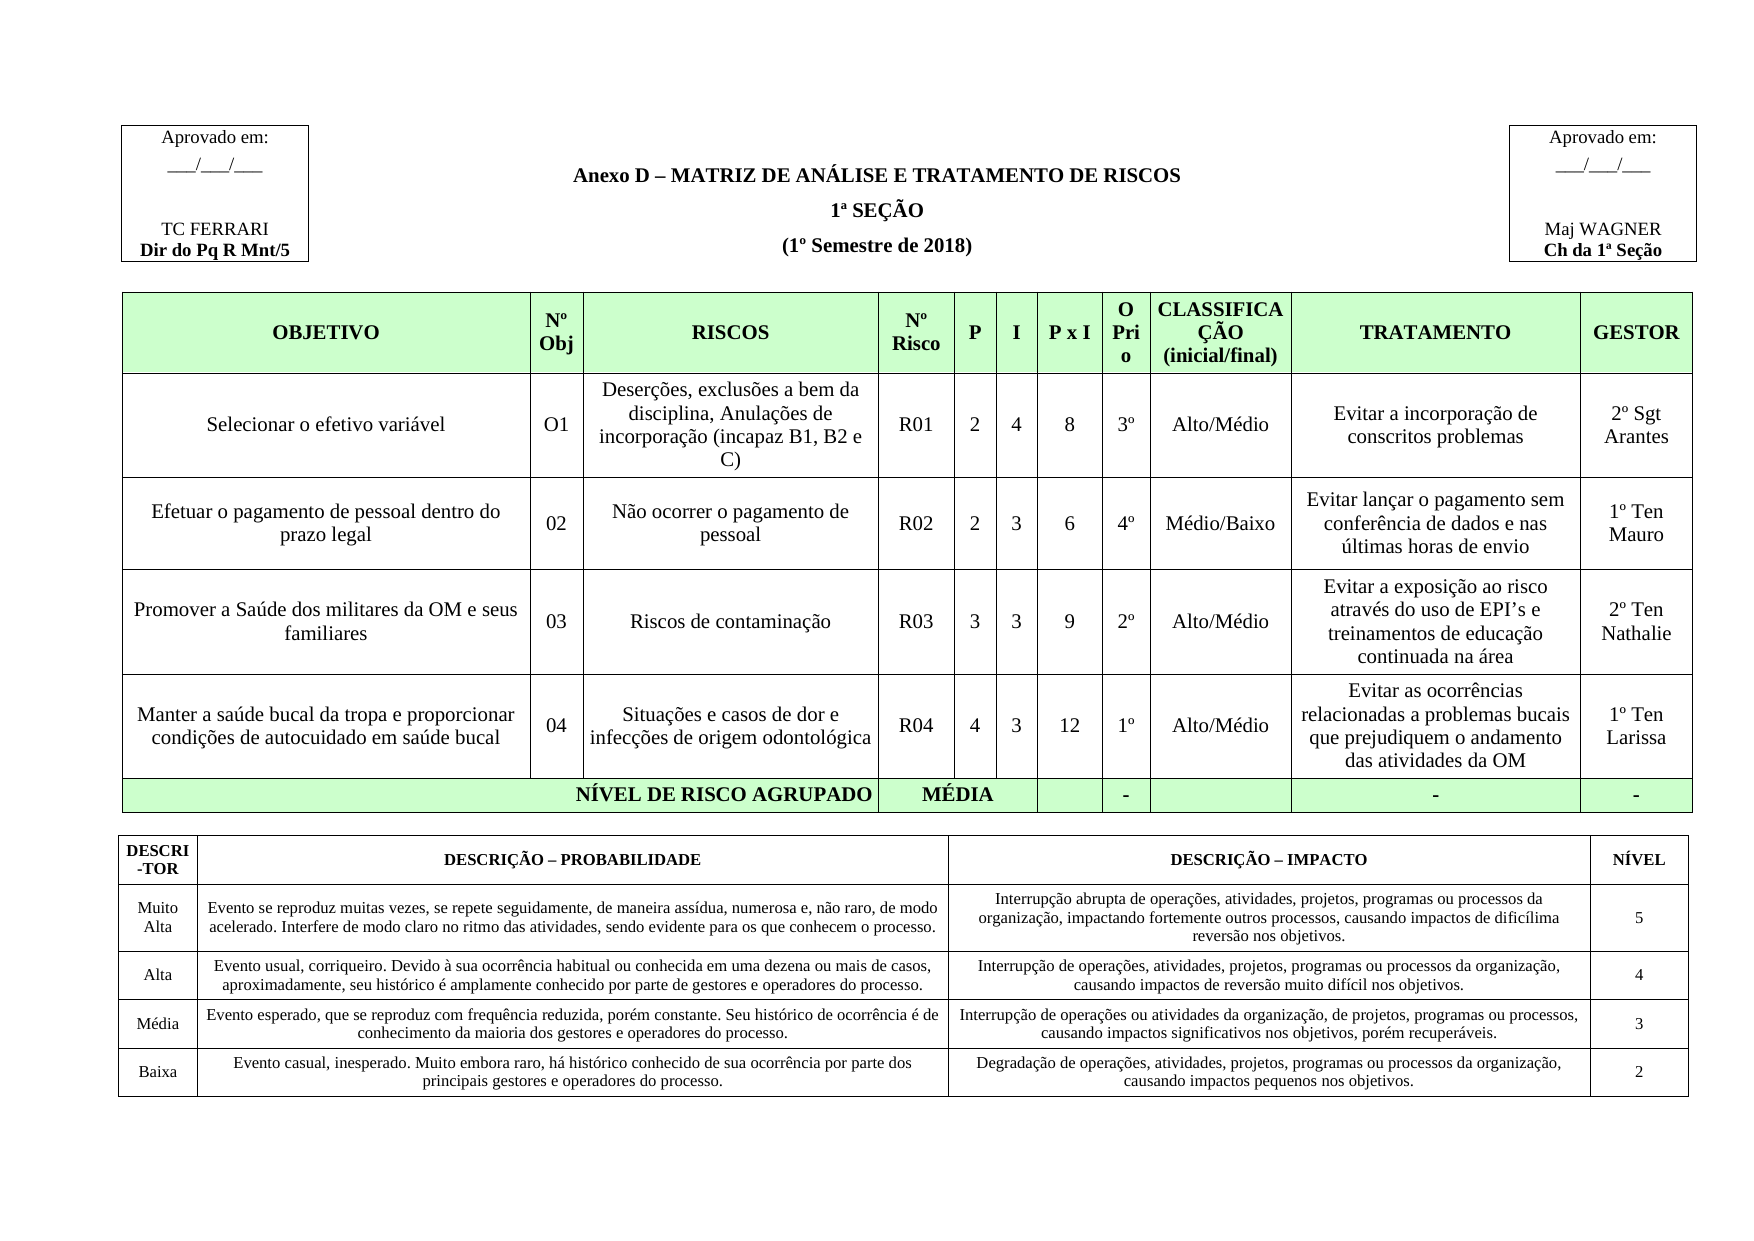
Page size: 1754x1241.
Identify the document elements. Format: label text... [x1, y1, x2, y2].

table_cell R02 [879, 478, 954, 569]
table_cell Deserções, exclusões a bem da disciplina, Anulações de incorporação (incapaz B1, B2 e C) [584, 374, 878, 477]
table_cell 2º Ten Nathalie [1581, 570, 1692, 673]
table_cell 3 [997, 675, 1037, 777]
table_header CLASSIFICAÇÃO (inicial/final) [1151, 293, 1291, 372]
table_cell 1º Ten Larissa [1581, 675, 1692, 777]
table_cell 02 [531, 478, 583, 569]
table_header O Prio [1103, 293, 1150, 372]
table_cell 9 [1038, 570, 1102, 673]
table_header DESCRI-TOR [119, 836, 197, 884]
table_cell 5 [1591, 885, 1688, 951]
table_cell 6 [1038, 478, 1102, 569]
table_cell Interrupção de operações, atividades, projetos, programas ou processos da organização, causando impactos de reversão muito difícil nos objetivos. [949, 952, 1590, 999]
table_cell 2º Sgt Arantes [1581, 374, 1692, 477]
table_cell 2 [955, 374, 996, 477]
table_cell Evitar lançar o pagamento sem conferência de dados e nas últimas horas de envio [1292, 478, 1580, 569]
table_cell Promover a Saúde dos militares da OM e seus familiares [123, 570, 530, 673]
table_header I [997, 293, 1037, 372]
text [1510, 199, 1636, 222]
table_cell Riscos de contaminação [584, 570, 878, 673]
table_cell Efetuar o pagamento de pessoal dentro do prazo legal [123, 478, 530, 569]
table_cell [1038, 779, 1102, 812]
table_cell 1º [1103, 675, 1150, 777]
text Anexo D – MATRIZ DE ANÁLISE E TRATAMENTO DE RISCOS [1510, 164, 1636, 187]
text (1º Semestre de 2018) [309, 234, 1509, 257]
table_cell 2 [955, 478, 996, 569]
table_cell Evento esperado, que se reproduz com frequência reduzida, porém constante. Seu histórico de ocorrência é de conhecimento da maioria dos gestores e operadores do processo. [198, 1000, 948, 1048]
table_header P x I [1038, 293, 1102, 372]
table_header Nº Obj [531, 293, 583, 372]
table_cell Selecionar o efetivo variável [123, 374, 530, 477]
table_cell Degradação de operações, atividades, projetos, programas ou processos da organização, causando impactos pequenos nos objetivos. [949, 1049, 1590, 1096]
table_header DESCRIÇÃO – PROBABILIDADE [198, 836, 948, 884]
table_cell 4 [955, 675, 996, 777]
table_cell 3 [955, 570, 996, 673]
table_cell NÍVEL DE RISCO AGRUPADO [123, 779, 878, 812]
table_cell Médio/Baixo [1151, 478, 1291, 569]
table_cell Evento usual, corriqueiro. Devido à sua ocorrência habitual ou conhecida em uma dezena ou mais de casos, aproximadamente, seu histórico é amplamente conhecido por parte de gestores e operadores do processo. [198, 952, 948, 999]
table_cell Baixa [119, 1049, 197, 1096]
table_cell R03 [879, 570, 954, 673]
table_cell 2º [1103, 570, 1150, 673]
table_cell 1º Ten Mauro [1581, 478, 1692, 569]
table_cell 04 [531, 675, 583, 777]
table_cell Não ocorrer o pagamento de pessoal [584, 478, 878, 569]
table_cell Manter a saúde bucal da tropa e proporcionar condições de autocuidado em saúde bucal [123, 675, 530, 777]
table_cell Média [119, 1000, 197, 1048]
text Anexo D – MATRIZ DE ANÁLISE E TRATAMENTO DE RISCOS [309, 164, 1509, 187]
table_cell Evento casual, inesperado. Muito embora raro, há histórico conhecido de sua ocorrência por parte dos principais gestores e operadores do processo. [198, 1049, 948, 1096]
table_cell 12 [1038, 675, 1102, 777]
table_cell 3 [997, 478, 1037, 569]
table_cell R04 [879, 675, 954, 777]
table_header TRATAMENTO [1292, 293, 1580, 372]
text 1ª SEÇÃO [309, 199, 1509, 222]
table_cell Alto/Médio [1151, 374, 1291, 477]
table_cell 03 [531, 570, 583, 673]
table_cell Situações e casos de dor e infecções de origem odontológica [584, 675, 878, 777]
table_cell Evento se reproduz muitas vezes, se repete seguidamente, de maneira assídua, numerosa e, não raro, de modo acelerado. Interfere de modo claro no ritmo das atividades, sendo evidente para os que conhecem o processo. [198, 885, 948, 951]
text [122, 199, 308, 222]
table_cell 2 [1591, 1049, 1688, 1096]
table_cell - [1103, 779, 1150, 812]
table_cell Evitar a incorporação de conscritos problemas [1292, 374, 1580, 477]
table_cell Evitar as ocorrências relacionadas a problemas bucais que prejudiquem o andamento das atividades da OM [1292, 675, 1580, 777]
table_cell Alto/Médio [1151, 570, 1291, 673]
table_cell 8 [1038, 374, 1102, 477]
table_cell Interrupção de operações ou atividades da organização, de projetos, programas ou processos, causando impactos significativos nos objetivos, porém recuperáveis. [949, 1000, 1590, 1048]
table_cell Muito Alta [119, 885, 197, 951]
table_cell Alto/Médio [1151, 675, 1291, 777]
table_header DESCRIÇÃO – IMPACTO [949, 836, 1590, 884]
table_cell 3 [1591, 1000, 1688, 1048]
table_header GESTOR [1581, 293, 1692, 372]
table_cell - [1581, 779, 1692, 812]
table_cell 3º [1103, 374, 1150, 477]
table_cell MÉDIA [879, 779, 1037, 812]
table_header Nº Risco [879, 293, 954, 372]
text (1º Semestre de 2018) [1510, 234, 1636, 257]
table_header RISCOS [584, 293, 878, 372]
table_cell Interrupção abrupta de operações, atividades, projetos, programas ou processos da organização, impactando fortemente outros processos, causando impactos de dificílima reversão nos objetivos. [949, 885, 1590, 951]
text Anexo D – MATRIZ DE ANÁLISE E TRATAMENTO DE RISCOS [122, 164, 308, 187]
table_cell Alta [119, 952, 197, 999]
table_header NÍVEL [1591, 836, 1688, 884]
table_cell 3 [997, 570, 1037, 673]
table_cell Evitar a exposição ao risco através do uso de EPI’s e treinamentos de educação continuada na área [1292, 570, 1580, 673]
table_cell 4 [1591, 952, 1688, 999]
table_cell 4 [997, 374, 1037, 477]
text (1º Semestre de 2018) [122, 234, 308, 257]
table_cell O1 [531, 374, 583, 477]
table_cell 4º [1103, 478, 1150, 569]
table_header OBJETIVO [123, 293, 530, 372]
table_cell [1151, 779, 1291, 812]
table_cell R01 [879, 374, 954, 477]
table_header P [955, 293, 996, 372]
table_cell - [1292, 779, 1580, 812]
